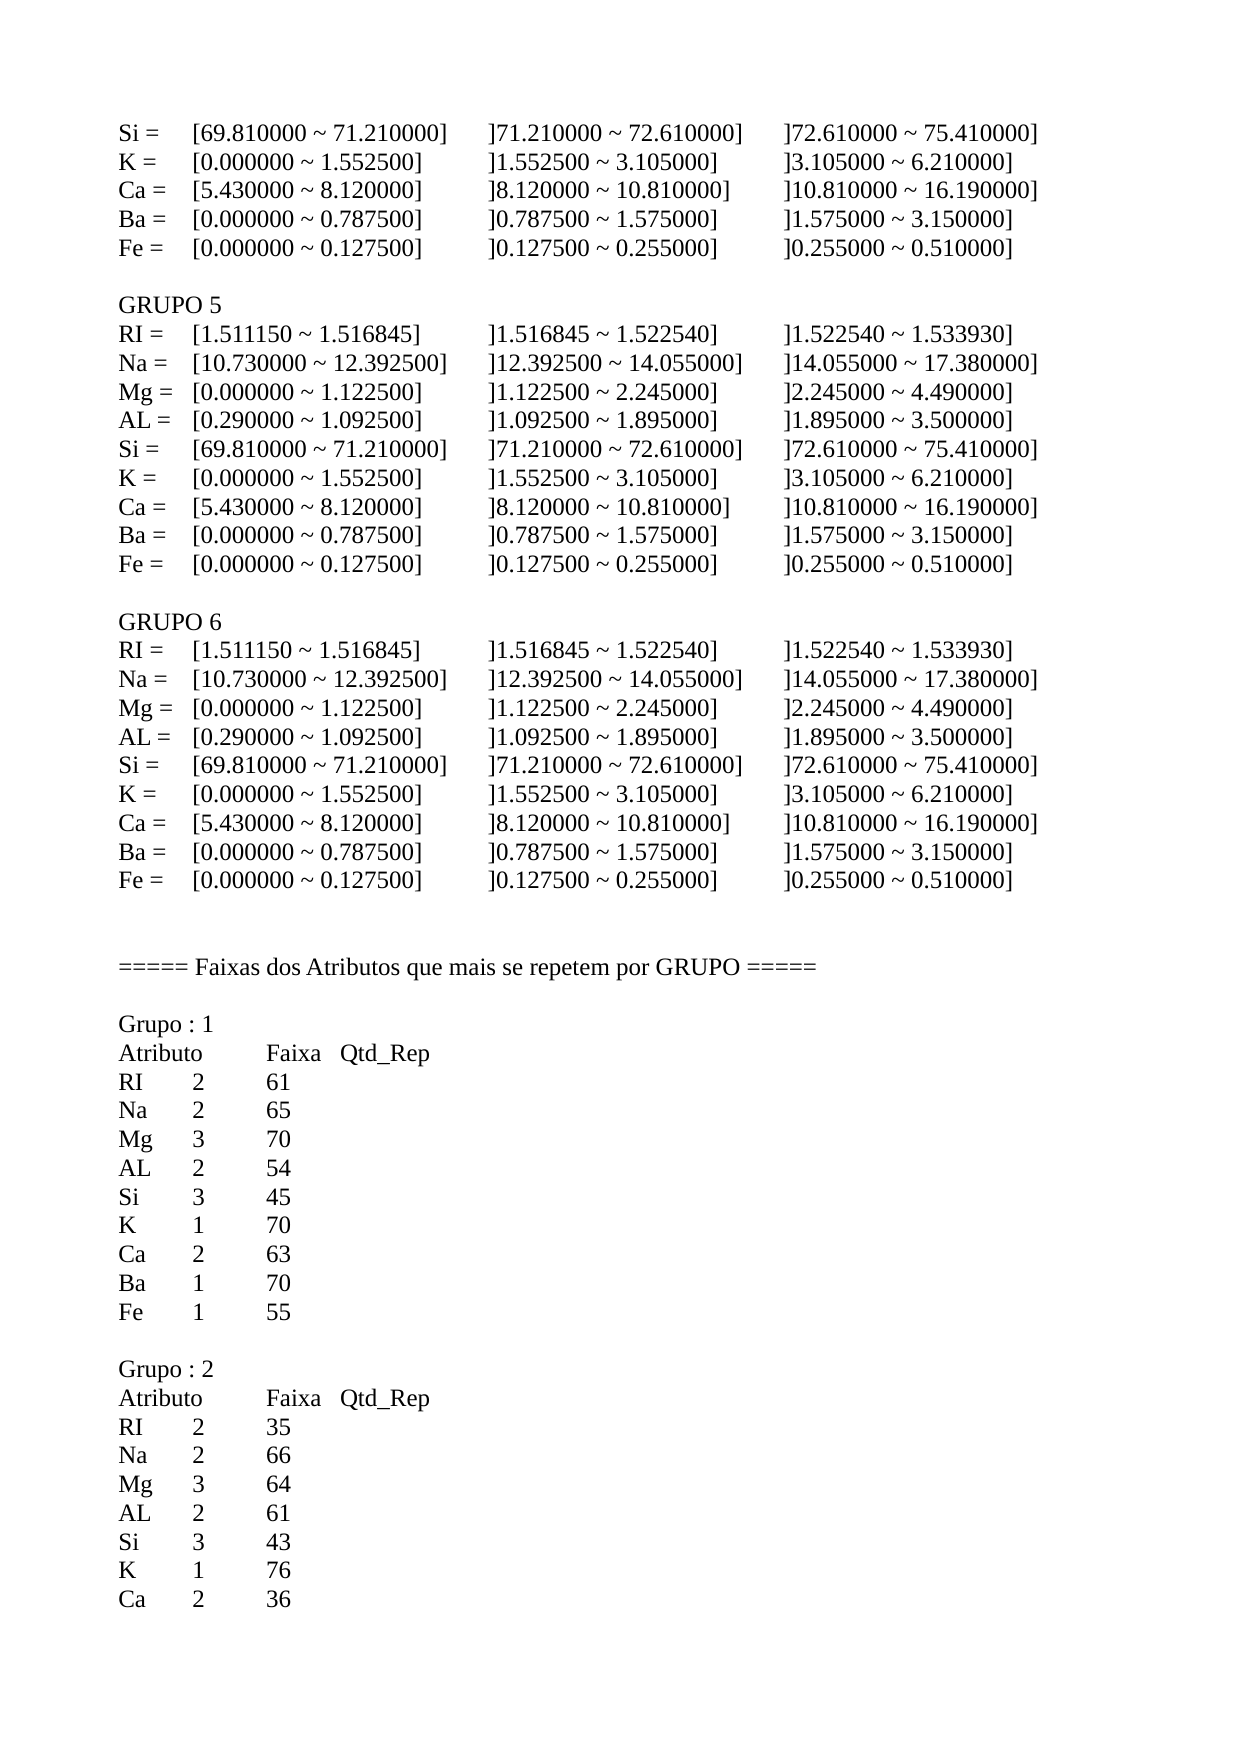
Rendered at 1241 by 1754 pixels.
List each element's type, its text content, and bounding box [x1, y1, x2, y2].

text K 1 70 [118, 1211, 1122, 1239]
text Na 2 66 [118, 1441, 1122, 1469]
text K = [0.000000 ~ 1.552500] ]1.552500 ~ 3.105000] ]3.105000 ~ 6.210000] [118, 779, 1122, 808]
text Mg 3 64 [118, 1469, 1122, 1498]
text Ca 2 63 [118, 1239, 1122, 1268]
text K = [0.000000 ~ 1.552500] ]1.552500 ~ 3.105000] ]3.105000 ~ 6.210000] [118, 147, 1122, 176]
text RI = [1.511150 ~ 1.516845] ]1.516845 ~ 1.522540] ]1.522540 ~ 1.533930] [118, 636, 1122, 664]
text GRUPO 5 [118, 291, 1122, 319]
text AL = [0.290000 ~ 1.092500] ]1.092500 ~ 1.895000] ]1.895000 ~ 3.500000] [118, 722, 1122, 751]
text Fe = [0.000000 ~ 0.127500] ]0.127500 ~ 0.255000] ]0.255000 ~ 0.510000] [118, 866, 1122, 894]
text AL = [0.290000 ~ 1.092500] ]1.092500 ~ 1.895000] ]1.895000 ~ 3.500000] [118, 406, 1122, 434]
text Atributo Faixa Qtd_Rep [118, 1038, 1122, 1067]
text Na = [10.730000 ~ 12.392500] ]12.392500 ~ 14.055000] ]14.055000 ~ 17.380000] [118, 348, 1122, 377]
text Ba = [0.000000 ~ 0.787500] ]0.787500 ~ 1.575000] ]1.575000 ~ 3.150000] [118, 521, 1122, 549]
text Ca = [5.430000 ~ 8.120000] ]8.120000 ~ 10.810000] ]10.810000 ~ 16.190000] [118, 808, 1122, 837]
text Ba = [0.000000 ~ 0.787500] ]0.787500 ~ 1.575000] ]1.575000 ~ 3.150000] [118, 204, 1122, 233]
text Si = [69.810000 ~ 71.210000] ]71.210000 ~ 72.610000] ]72.610000 ~ 75.410000] [118, 118, 1122, 147]
text AL 2 54 [118, 1153, 1122, 1182]
text AL 2 61 [118, 1498, 1122, 1527]
text Si = [69.810000 ~ 71.210000] ]71.210000 ~ 72.610000] ]72.610000 ~ 75.410000] [118, 751, 1122, 779]
text Mg = [0.000000 ~ 1.122500] ]1.122500 ~ 2.245000] ]2.245000 ~ 4.490000] [118, 693, 1122, 722]
text Fe = [0.000000 ~ 0.127500] ]0.127500 ~ 0.255000] ]0.255000 ~ 0.510000] [118, 233, 1122, 262]
text Grupo : 2 [118, 1354, 1122, 1383]
text Mg = [0.000000 ~ 1.122500] ]1.122500 ~ 2.245000] ]2.245000 ~ 4.490000] [118, 377, 1122, 406]
text Mg 3 70 [118, 1124, 1122, 1153]
text Na = [10.730000 ~ 12.392500] ]12.392500 ~ 14.055000] ]14.055000 ~ 17.380000] [118, 664, 1122, 693]
text Si 3 45 [118, 1182, 1122, 1211]
text Fe 1 55 [118, 1297, 1122, 1326]
text Ca = [5.430000 ~ 8.120000] ]8.120000 ~ 10.810000] ]10.810000 ~ 16.190000] [118, 492, 1122, 521]
text Ba 1 70 [118, 1268, 1122, 1297]
text RI 2 35 [118, 1412, 1122, 1441]
text Fe = [0.000000 ~ 0.127500] ]0.127500 ~ 0.255000] ]0.255000 ~ 0.510000] [118, 549, 1122, 578]
text RI = [1.511150 ~ 1.516845] ]1.516845 ~ 1.522540] ]1.522540 ~ 1.533930] [118, 319, 1122, 348]
text ===== Faixas dos Atributos que mais se repetem por GRUPO ===== [118, 952, 1122, 981]
text Na 2 65 [118, 1096, 1122, 1124]
text Ca 2 36 [118, 1584, 1122, 1613]
text GRUPO 6 [118, 607, 1122, 636]
text Atributo Faixa Qtd_Rep [118, 1383, 1122, 1412]
text K = [0.000000 ~ 1.552500] ]1.552500 ~ 3.105000] ]3.105000 ~ 6.210000] [118, 463, 1122, 492]
text RI 2 61 [118, 1067, 1122, 1096]
text Ba = [0.000000 ~ 0.787500] ]0.787500 ~ 1.575000] ]1.575000 ~ 3.150000] [118, 837, 1122, 866]
text Grupo : 1 [118, 1009, 1122, 1038]
text Ca = [5.430000 ~ 8.120000] ]8.120000 ~ 10.810000] ]10.810000 ~ 16.190000] [118, 176, 1122, 204]
text Si 3 43 [118, 1527, 1122, 1556]
text Si = [69.810000 ~ 71.210000] ]71.210000 ~ 72.610000] ]72.610000 ~ 75.410000] [118, 434, 1122, 463]
text K 1 76 [118, 1556, 1122, 1584]
